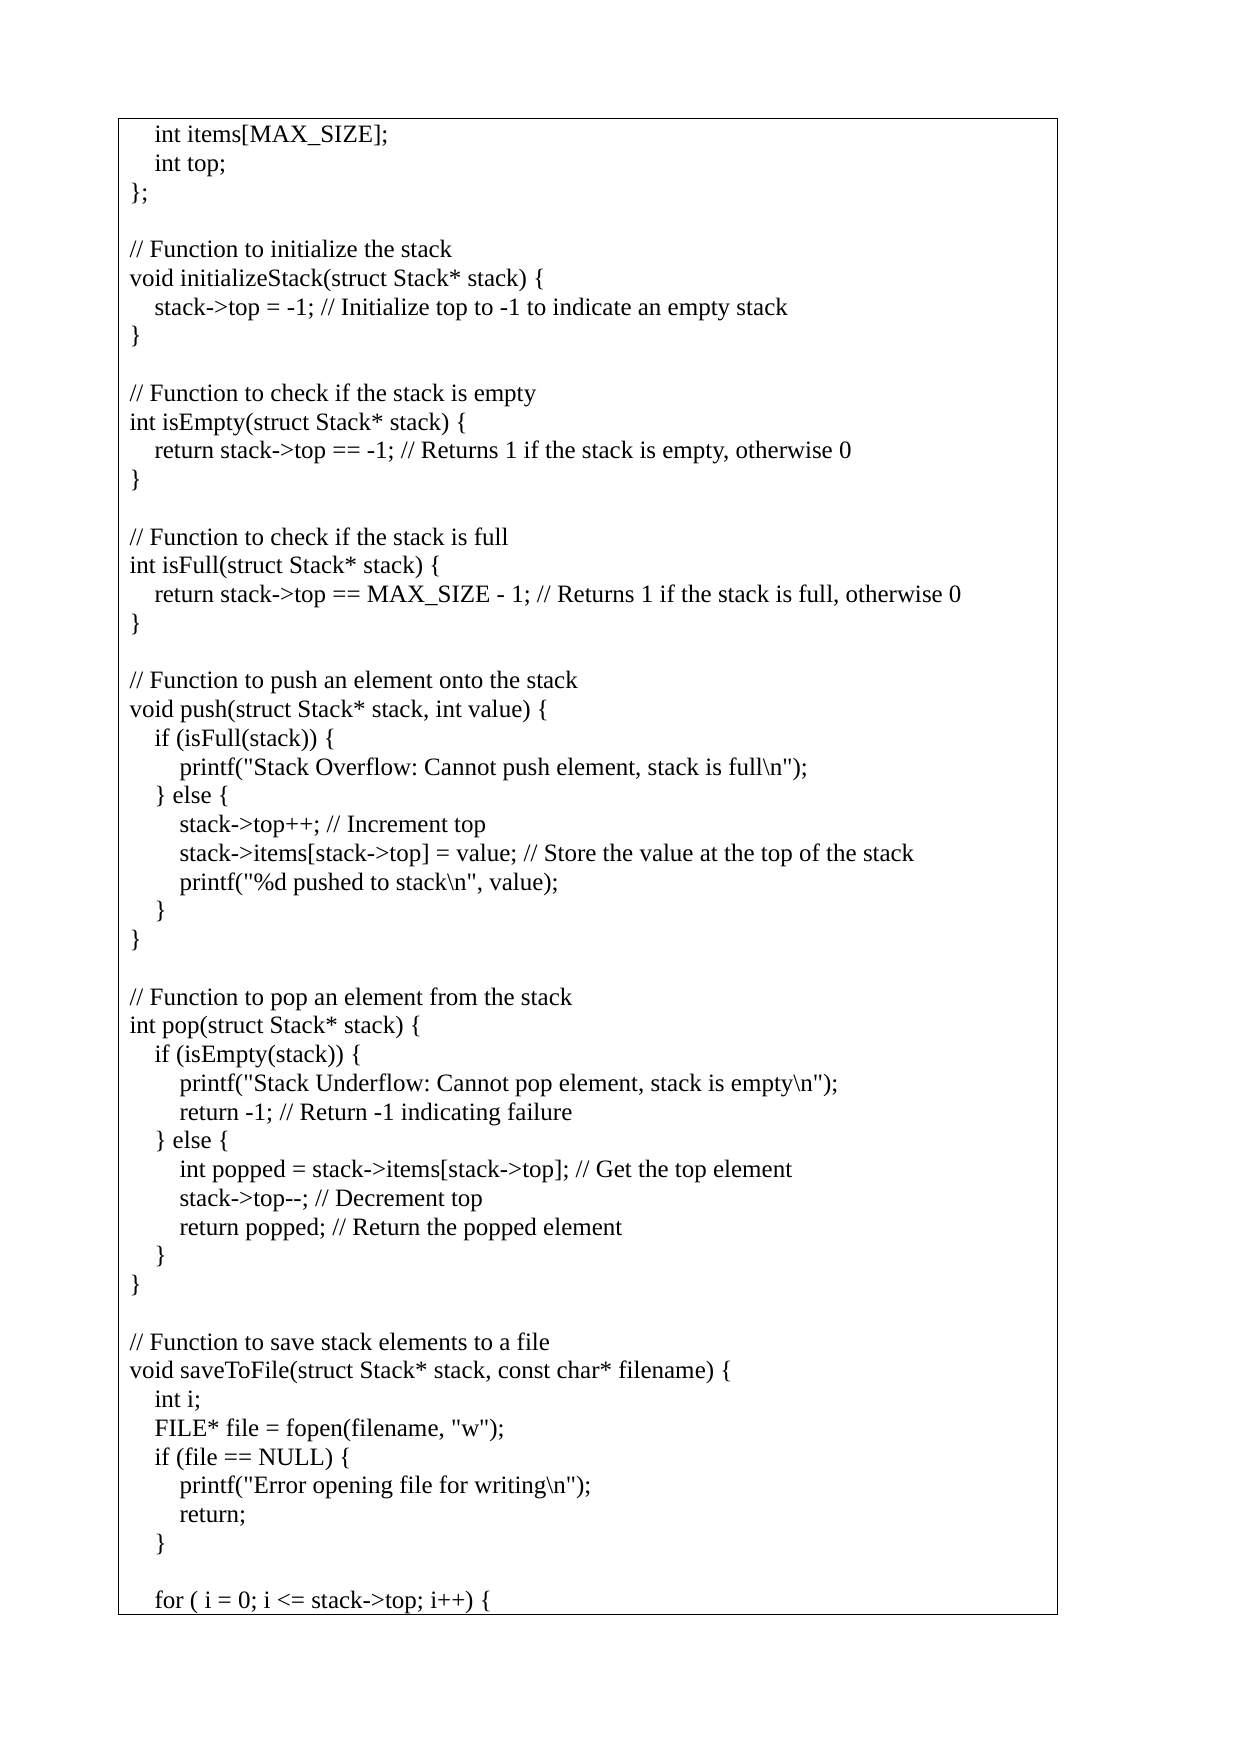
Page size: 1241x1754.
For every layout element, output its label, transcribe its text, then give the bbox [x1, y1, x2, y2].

table_cell int items[MAX_SIZE]; int top; }; // Function to initialize the stack void initializeStack(struct Stack* stack) { stack->top = -1; // Initialize top to -1 to indicate an empty stack } // Function to check if the stack is empty int isEmpty(struct Stack* stack) { return stack->top == -1; // Returns 1 if the stack is empty, otherwise 0 } // Function to check if the stack is full int isFull(struct Stack* stack) { return stack->top == MAX_SIZE - 1; // Returns 1 if the stack is full, otherwise 0 } // Function to push an element onto the stack void push(struct Stack* stack, int value) { if (isFull(stack)) { printf("Stack Overflow: Cannot push element, stack is full\n"); } else { stack->top++; // Increment top stack->items[stack->top] = value; // Store the value at the top of the stack printf("%d pushed to stack\n", value); } } // Function to pop an element from the stack int pop(struct Stack* stack) { if (isEmpty(stack)) { printf("Stack Underflow: Cannot pop element, stack is empty\n"); return -1; // Return -1 indicating failure } else { int popped = stack->items[stack->top]; // Get the top element stack->top--; // Decrement top return popped; // Return the popped element } } // Function to save stack elements to a file void saveToFile(struct Stack* stack, const char* filename) { int i; FILE* file = fopen(filename, "w"); if (file == NULL) { printf("Error opening file for writing\n"); return; } for ( i = 0; i <= stack->top; i++) { [119, 119, 1057, 1614]
